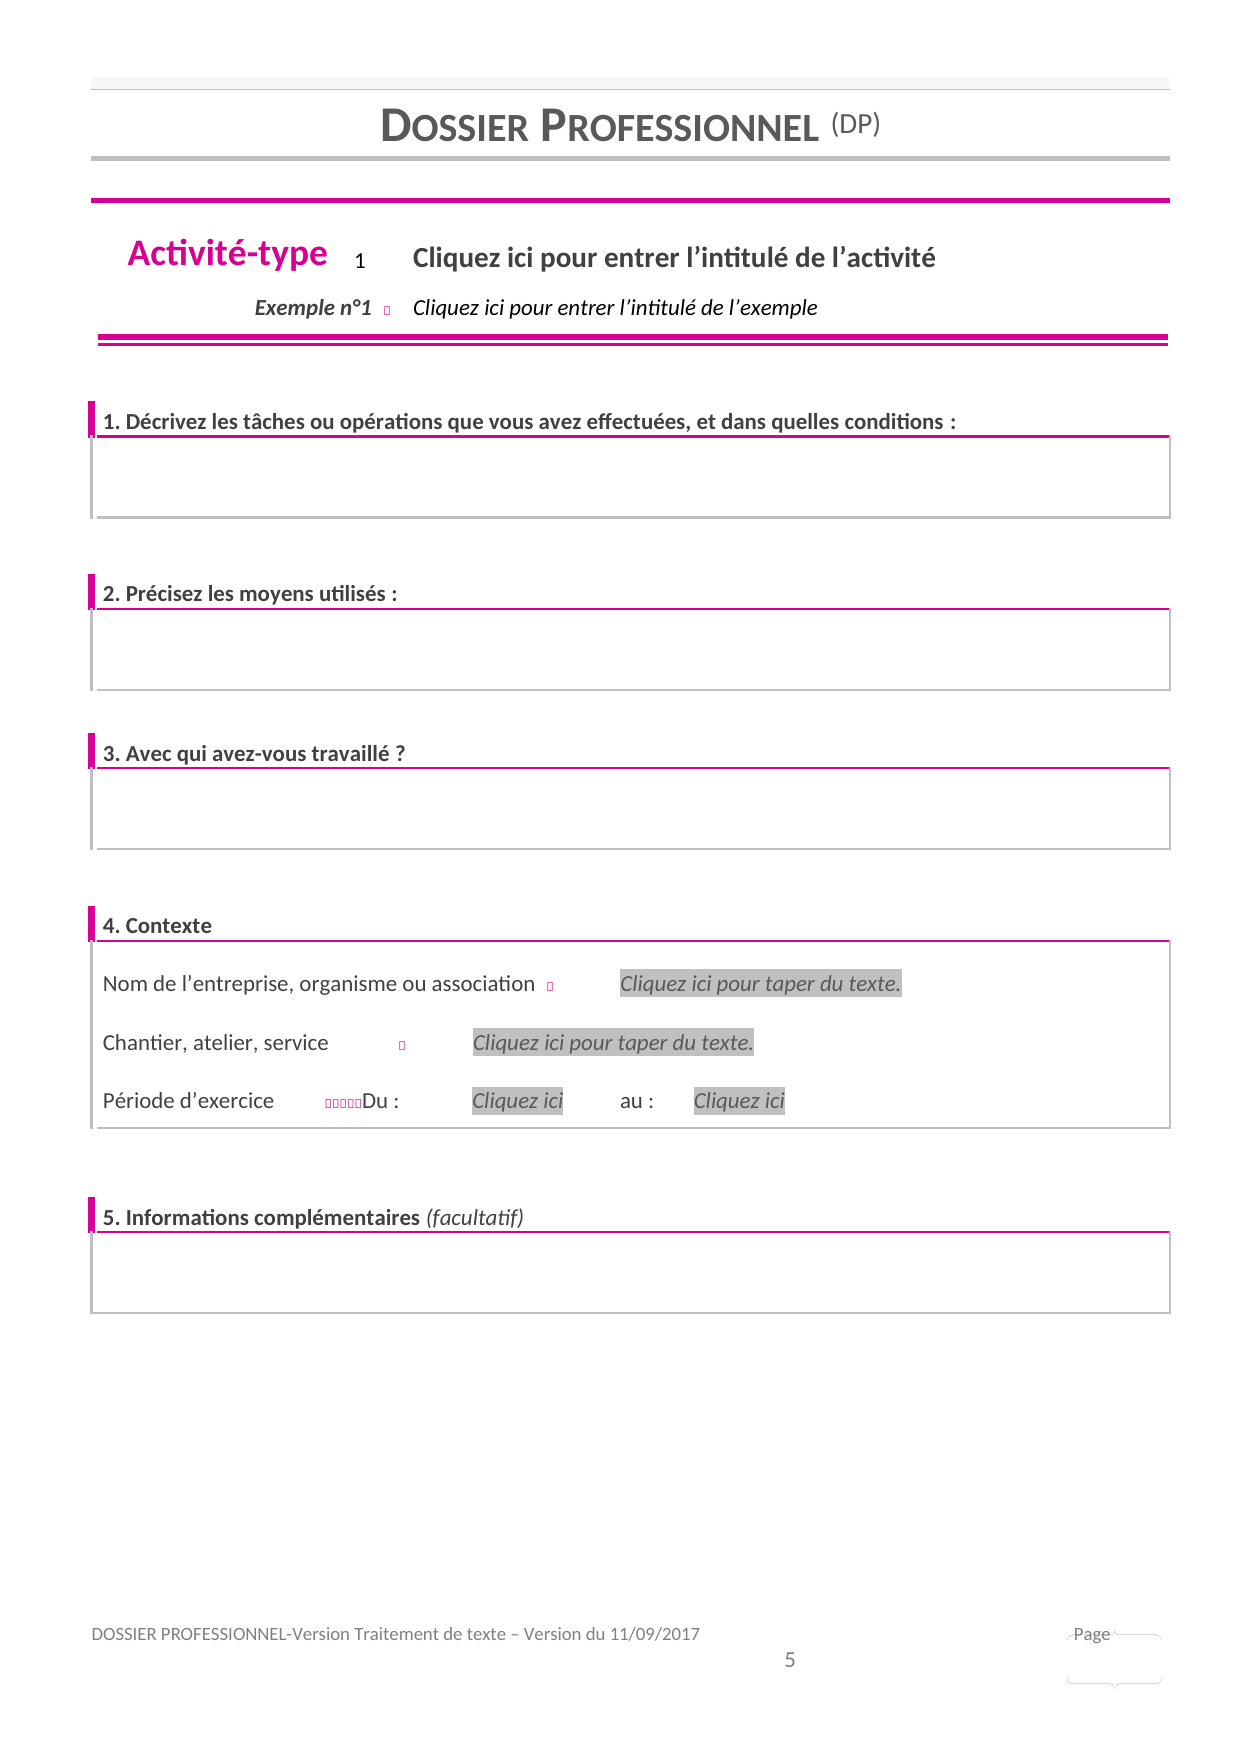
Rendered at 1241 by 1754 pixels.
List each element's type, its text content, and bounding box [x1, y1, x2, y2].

table_cell [93, 631, 1169, 667]
table_cell [91, 380, 1169, 401]
table_cell Chantier, atelier, service  [93, 1009, 462, 1068]
table_cell [93, 1254, 1169, 1291]
table_cell [91, 553, 1169, 574]
table_cell [93, 940, 595, 963]
table_cell [1110, 1163, 1169, 1197]
table_cell [93, 608, 1169, 631]
table_cell [595, 942, 1169, 963]
table_cell 2. Précisez les moyens utilisés : [95, 574, 1169, 608]
table_cell Cliquez ici pour taper du texte. [595, 963, 1169, 1009]
table_cell Cliquez ici pour entrer l’intitulé de l’exemple [402, 275, 1169, 334]
table_cell [93, 459, 1169, 495]
table_cell [91, 689, 1169, 712]
table_cell [93, 435, 1169, 459]
table_cell 1. Décrivez les tâches ou opérations que vous avez effectuées, et dans quelles conditions : [95, 401, 1169, 435]
table_cell 4. Contexte [95, 906, 1169, 939]
table_cell [1110, 1129, 1169, 1163]
table_cell Nom de l’entreprise, organisme ou association  [93, 963, 595, 1009]
table_cell [1110, 1197, 1169, 1231]
table_header Activité-type [91, 223, 343, 275]
table_cell [91, 1163, 1110, 1197]
table_cell [91, 884, 1169, 906]
table_header 1 [343, 223, 402, 275]
table_cell [93, 1291, 1169, 1312]
table_cell [91, 516, 1110, 552]
table_cell [93, 827, 1169, 848]
table_cell 5. Informations complémentaires (facultatif) [95, 1197, 1110, 1231]
table_cell [93, 495, 1169, 516]
table_cell 3. Avec qui avez-vous travaillé ? [95, 733, 1169, 767]
table_cell [91, 712, 1169, 733]
table_cell Exemple n°1  [91, 275, 402, 334]
table_cell [91, 1127, 1110, 1163]
table_cell [93, 767, 1169, 791]
table_cell [91, 334, 1169, 380]
table_cell [1110, 850, 1169, 884]
table_cell Cliquez ici pour taper du texte. [462, 1009, 1169, 1068]
table_cell [93, 1231, 1169, 1254]
table_cell [93, 791, 1169, 827]
table_cell [93, 668, 1169, 689]
table_header Cliquez ici pour entrer l’intitulé de l’activité [402, 223, 1169, 275]
table_cell [91, 848, 1110, 884]
table_cell Période d’exercice Du : Cliquez ici au : Cliquez ici [93, 1068, 1169, 1127]
table_cell [1110, 519, 1169, 552]
